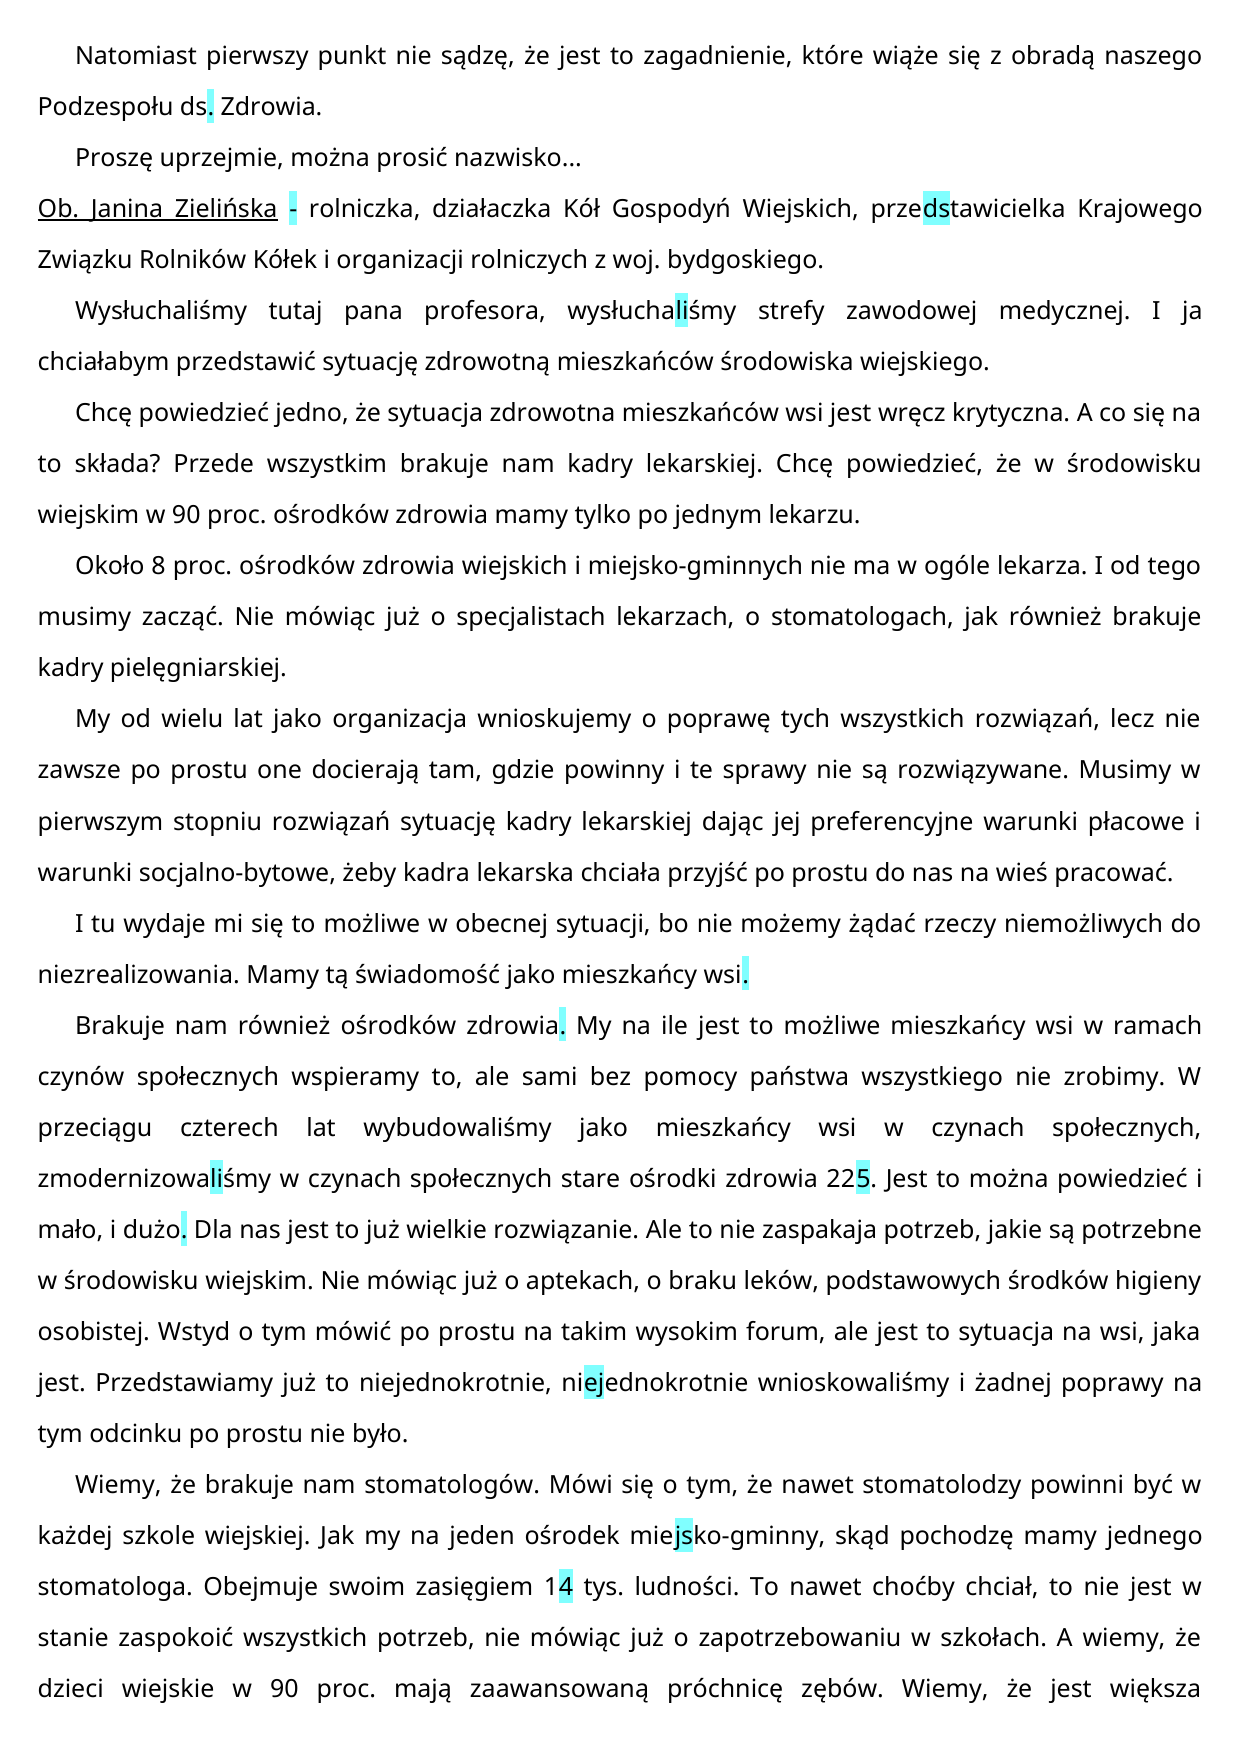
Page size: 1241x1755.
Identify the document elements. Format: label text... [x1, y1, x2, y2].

text Proszę uprzejmie, można prosić nazwisko... [37, 139, 1203, 174]
text Natomiast pierwszy punkt nie sądzę, że jest to zagadnienie, które wiąże się z obradą naszego Podzespołu ds. Zdrowia. [37, 37, 1203, 123]
text My od wielu lat jako organizacja wnioskujemy o poprawę tych wszystkich rozwiązań, lecz nie zawsze po prostu one docierają tam, gdzie powinny i te sprawy nie są rozwiązywane. Musimy w pierwszym stopniu rozwiązań sytuację kadry lekarskiej dając jej preferencyjne warunki płacowe i warunki socjalno-bytowe, żeby kadra lekarska chciała przyjść po prostu do nas na wieś pracować. [37, 701, 1203, 888]
text Chcę powiedzieć jedno, że sytuacja zdrowotna mieszkańców wsi jest wręcz krytyczna. A co się na to składa? Przede wszystkim brakuje nam kadry lekarskiej. Chcę powiedzieć, że w środowisku wiejskim w 90 proc. ośrodków zdrowia mamy tylko po jednym lekarzu. [37, 395, 1203, 531]
text Ob. Janina Zielińska - rolniczka, działaczka Kół Gospodyń Wiejskich, przedstawicielka Krajowego Związku Rolników Kółek i organizacji rolniczych z woj. bydgoskiego. [37, 191, 1203, 276]
text Brakuje nam również ośrodków zdrowia. My na ile jest to możliwe mieszkańcy wsi w ramach czynów społecznych wspieramy to, ale sami bez pomocy państwa wszystkiego nie zrobimy. W przeciągu czterech lat wybudowaliśmy jako mieszkańcy wsi w czynach społecznych, zmodernizowaliśmy w czynach społecznych stare ośrodki zdrowia 225. Jest to można powiedzieć i mało, i dużo. Dla nas jest to już wielkie rozwiązanie. Ale to nie zaspakaja potrzeb, jakie są potrzebne w środowisku wiejskim. Nie mówiąc już o aptekach, o braku leków, podstawowych środków higieny osobistej. Wstyd o tym mówić po prostu na takim wysokim forum, ale jest to sytuacja na wsi, jaka jest. Przedstawiamy już to niejednokrotnie, niejednokrotnie wnioskowaliśmy i żadnej poprawy na tym odcinku po prostu nie było. [37, 1007, 1203, 1450]
text I tu wydaje mi się to możliwe w obecnej sytuacji, bo nie możemy żądać rzeczy niemożliwych do niezrealizowania. Mamy tą świadomość jako mieszkańcy wsi. [37, 905, 1203, 990]
text Wiemy, że brakuje nam stomatologów. Mówi się o tym, że nawet stomatolodzy powinni być w każdej szkole wiejskiej. Jak my na jeden ośrodek miejsko-gminny, skąd pochodzę mamy jednego stomatologa. Obejmuje swoim zasięgiem 14 tys. ludności. To nawet choćby chciał, to nie jest w stanie zaspokoić wszystkich potrzeb, nie mówiąc już o zapotrzebowaniu w szkołach. A wiemy, że dzieci wiejskie w 90 proc. mają zaawansowaną próchnicę zębów. Wiemy, że jest większa [37, 1467, 1203, 1705]
text Około 8 proc. ośrodków zdrowia wiejskich i miejsko-gminnych nie ma w ogóle lekarza. I od tego musimy zacząć. Nie mówiąc już o specjalistach lekarzach, o stomatologach, jak również brakuje kadry pielęgniarskiej. [37, 548, 1203, 684]
text Wysłuchaliśmy tutaj pana profesora, wysłuchaliśmy strefy zawodowej medycznej. I ja chciałabym przedstawić sytuację zdrowotną mieszkańców środowiska wiejskiego. [37, 293, 1203, 378]
